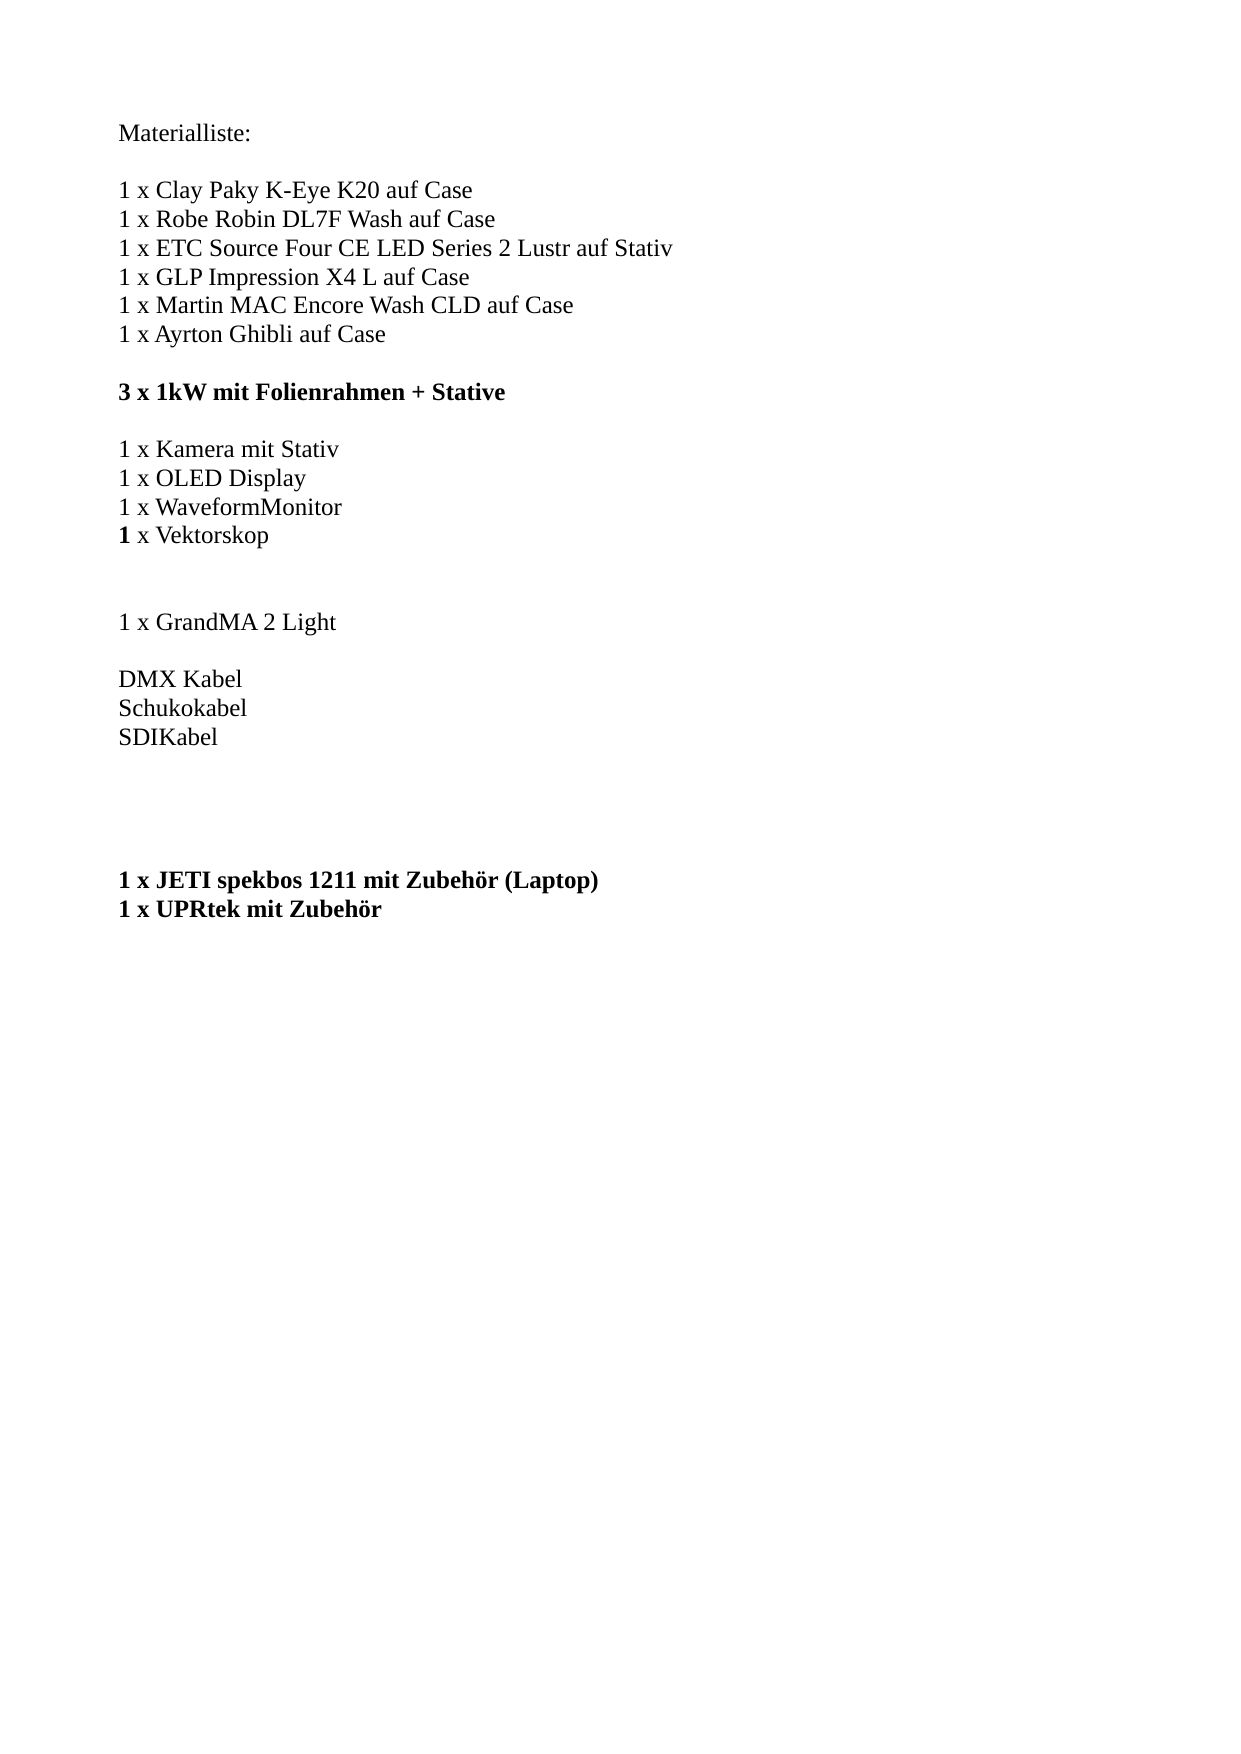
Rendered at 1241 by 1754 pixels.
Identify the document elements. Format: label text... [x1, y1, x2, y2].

text 1 x JETI spekbos 1211 mit Zubehör (Laptop) [118, 866, 1122, 894]
text 3 x 1kW mit Folienrahmen + Stative [118, 377, 1122, 406]
text 1 x GLP Impression X4 L auf Case [118, 262, 1122, 291]
text Schukokabel [118, 693, 1122, 722]
text 1 x Robe Robin DL7F Wash auf Case [118, 204, 1122, 233]
text DMX Kabel [118, 664, 1122, 693]
text 1 x WaveformMonitor [118, 492, 1122, 521]
text 1 x GrandMA 2 Light [118, 607, 1122, 636]
text SDIKabel [118, 722, 1122, 751]
text 1 x Kamera mit Stativ [118, 434, 1122, 463]
text 1 x Vektorskop [118, 521, 1122, 549]
text 1 x OLED Display [118, 463, 1122, 492]
text 1 x ETC Source Four CE LED Series 2 Lustr auf Stativ [118, 233, 1122, 262]
text 1 x Martin MAC Encore Wash CLD auf Case [118, 291, 1122, 319]
text 1 x UPRtek mit Zubehör [118, 894, 1122, 923]
text 1 x Clay Paky K-Eye K20 auf Case [118, 176, 1122, 204]
text Materialliste: [118, 118, 1122, 147]
text 1 x Ayrton Ghibli auf Case [118, 319, 1122, 348]
